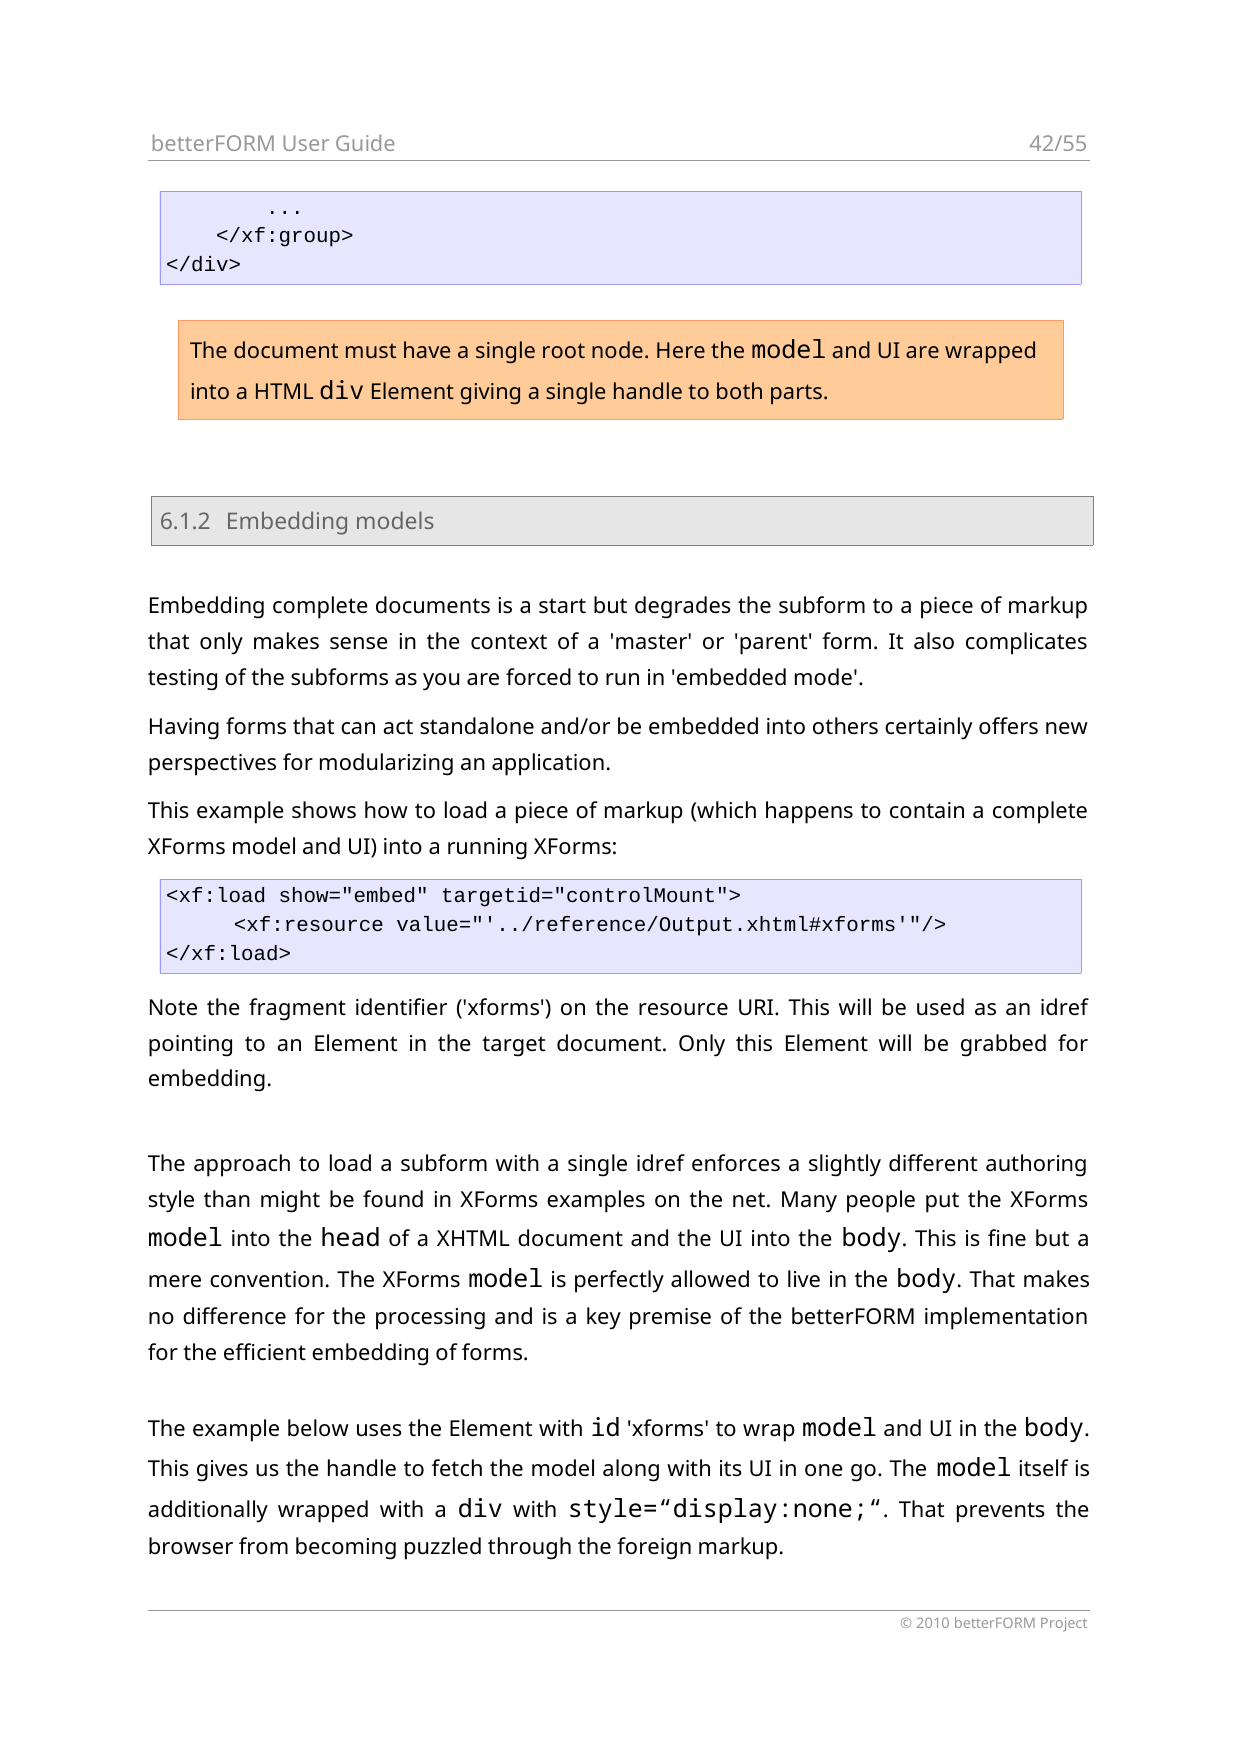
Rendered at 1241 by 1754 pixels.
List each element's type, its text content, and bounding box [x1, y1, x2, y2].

subtitle Embedding models [152, 497, 1093, 545]
text Having forms that can act standalone and/or be embedded into others certainly offers new perspectives for modularizing an application. [148, 711, 1090, 776]
text Note the fragment identifier ('xforms') on the resource URI. This will be used as an idref pointing to an Element in the target document. Only this Element will be grabbed for embedding. [148, 991, 1090, 1093]
text The document must have a single root node. Here the model and UI are wrapped into a HTML div Element giving a single handle to both parts. [179, 321, 1063, 419]
text ... </xf:group> </div> [161, 192, 1081, 284]
text This example shows how to load a piece of markup (which happens to contain a complete XForms model and UI) into a running XForms: [148, 795, 1090, 861]
text <xf:load show="embed" targetid="controlMount"> <xf:resource value="'../reference/Output.xhtml#xforms'"/> </xf:load> [161, 880, 1081, 973]
text Embedding complete documents is a start but degrades the subform to a piece of markup that only makes sense in the context of a 'master' or 'parent' form. It also complicates testing of the subforms as you are forced to run in 'embedded mode'. [148, 590, 1090, 692]
text The approach to load a subform with a single idref enforces a slightly different authoring style than might be found in XForms examples on the net. Many people put the XForms model into the head of a XHTML document and the UI into the body. This is fine but a mere convention. The XForms model is perfectly allowed to live in the body. That makes no difference for the processing and is a key premise of the betterFORM implementation for the efficient embedding of forms. The example below uses the Element with id 'xforms' to wrap model and UI in the body. This gives us the handle to fetch the model along with its UI in one go. The model itself is additionally wrapped with a div with style=“display:none;“. That prevents the browser from becoming puzzled through the foreign markup. [148, 1112, 1090, 1561]
